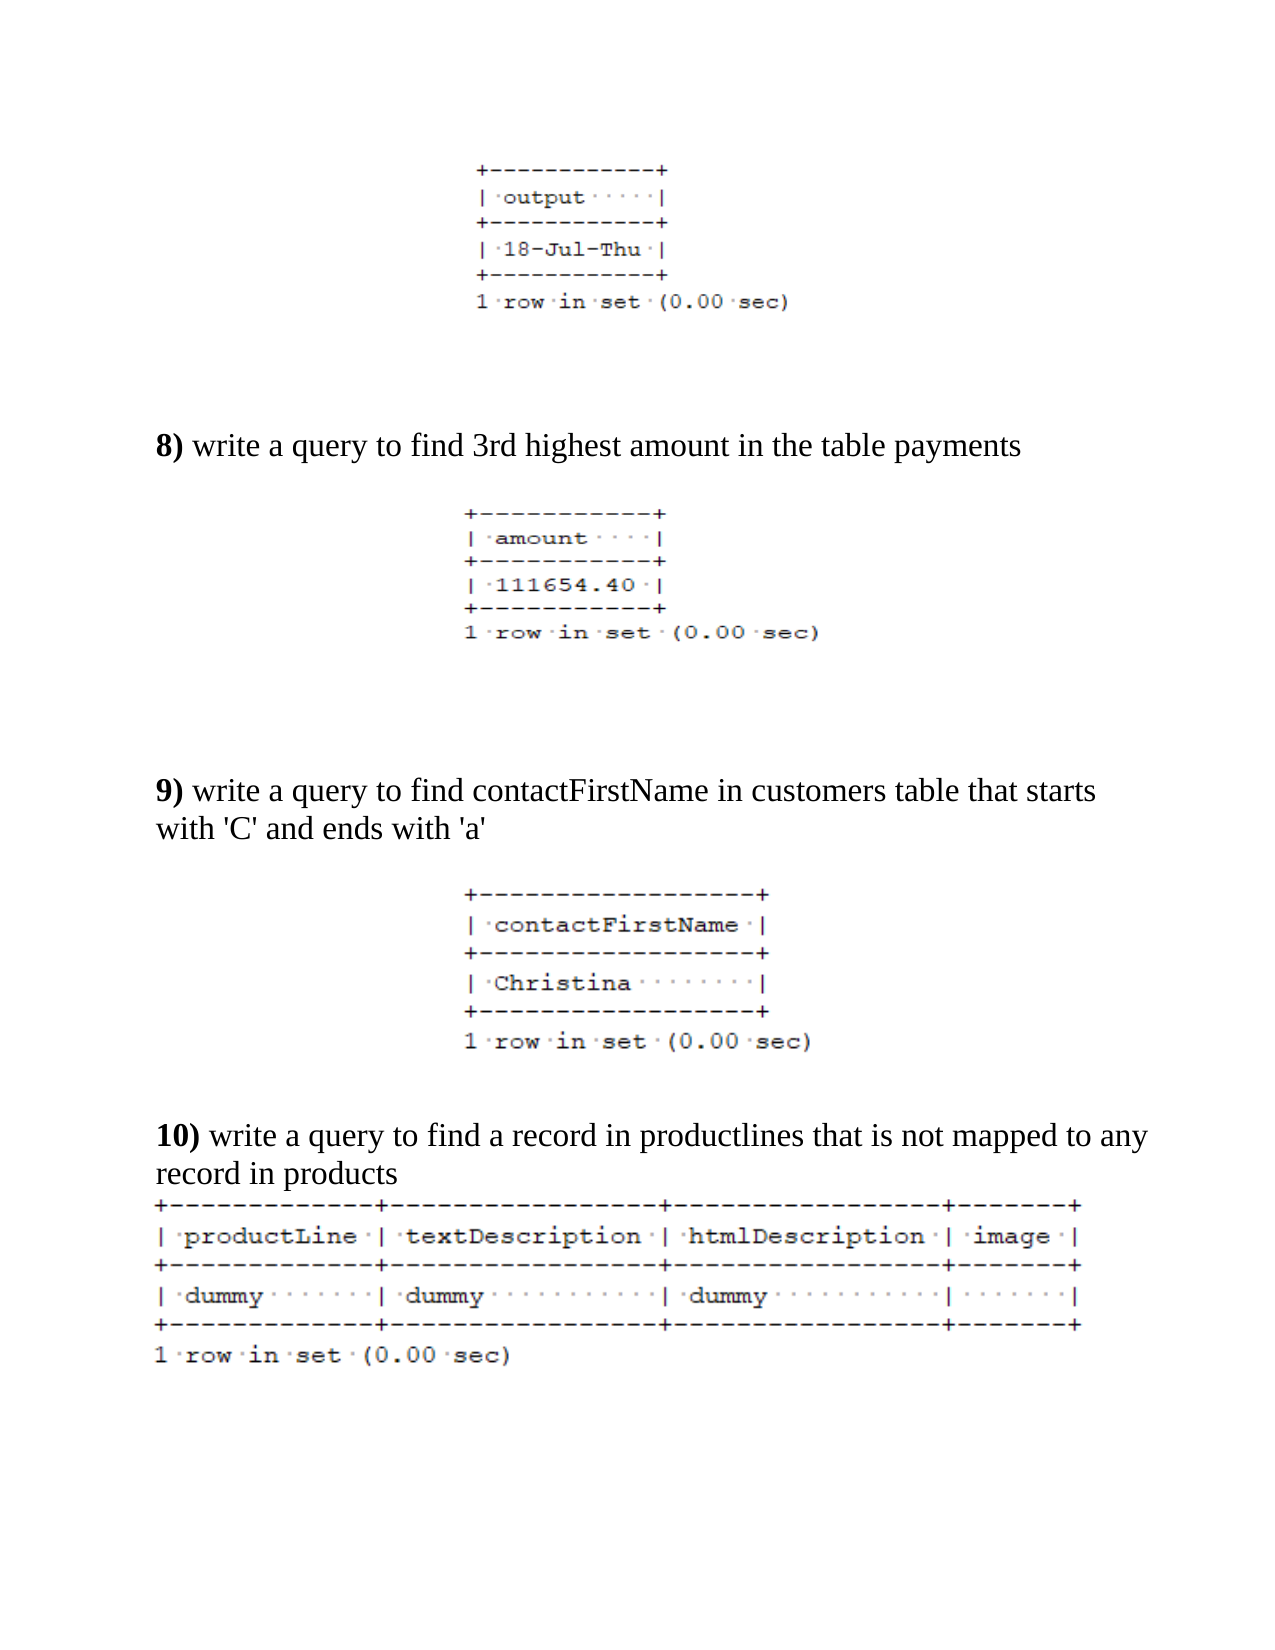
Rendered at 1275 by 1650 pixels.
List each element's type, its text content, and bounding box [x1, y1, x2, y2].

text 10) write a query to find a record in productlines that is not mapped to any record in products [156, 1115, 1157, 1191]
picture [455, 884, 820, 1078]
picture [136, 1191, 1139, 1382]
picture [446, 501, 829, 658]
text 9) write a query to find contactFirstName in customers table that starts with 'C' and ends with 'a' [156, 770, 1157, 846]
text 8) write a query to find 3rd highest amount in the table payments [156, 425, 1157, 463]
picture [468, 156, 807, 333]
